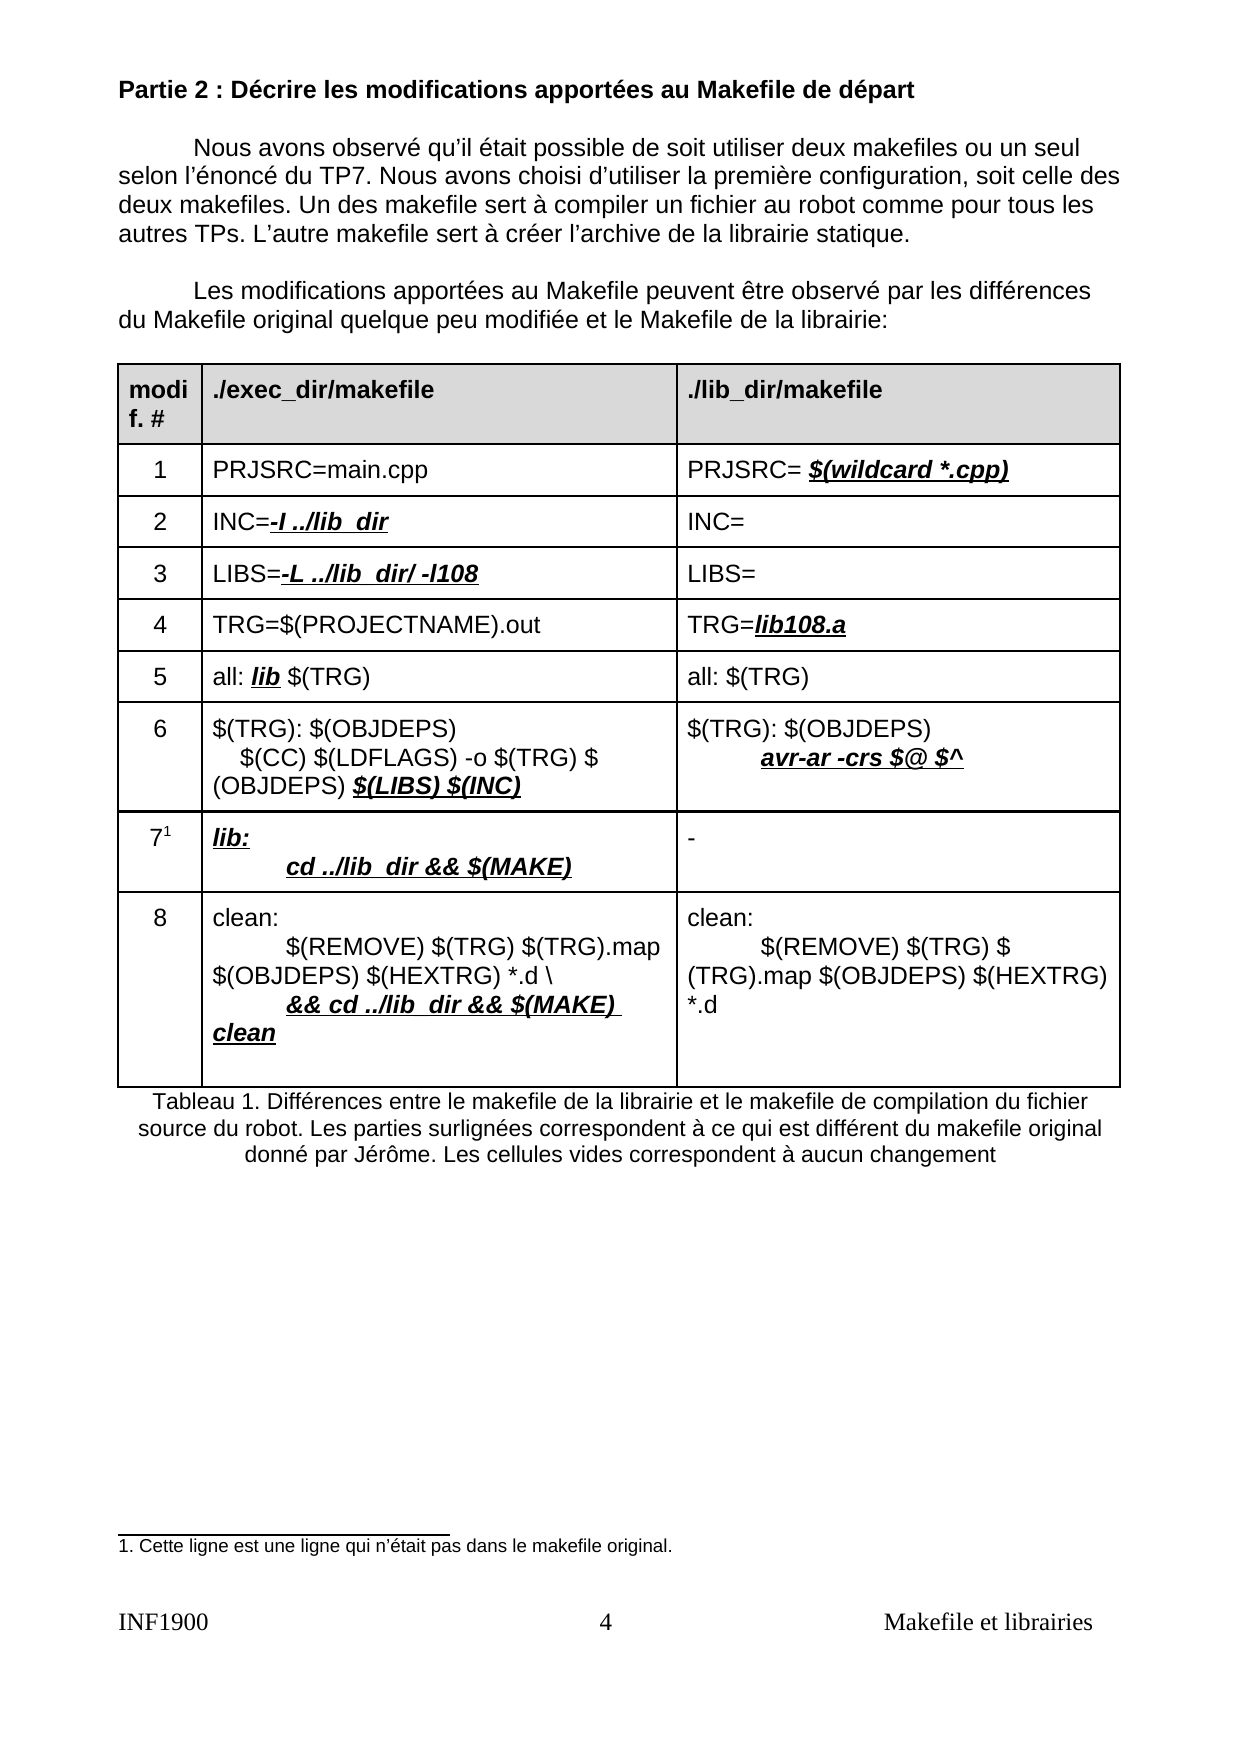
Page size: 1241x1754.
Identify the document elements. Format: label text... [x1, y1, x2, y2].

table_cell $(TRG): $(OBJDEPS) avr-ar -crs $@ $^ [678, 703, 1119, 810]
table_cell TRG=lib108.a [678, 600, 1119, 649]
table_cell 7 [119, 813, 201, 891]
table_cell clean: $(REMOVE) $(TRG) $(TRG).map $(OBJDEPS) $(HEXTRG) *.d \ && cd ../lib_dir && $(MAKE) clean [203, 893, 676, 1086]
table_cell LIBS= [678, 548, 1119, 598]
table_cell PRJSRC= $(wildcard *.cpp) [678, 445, 1119, 494]
table_cell 2 [119, 497, 201, 546]
text Tableau 1. Différences entre le makefile de la librairie et le makefile de compilation du fichier source du robot. Les parties surlignées correspondent à ce qui est différent du makefile original donné par Jérôme. Les cellules vides correspondent à aucun changement [118, 1088, 1122, 1167]
table_cell 4 [119, 600, 201, 649]
table_header ./lib_dir/makefile [678, 365, 1119, 443]
table_cell 3 [119, 548, 201, 598]
table_header modif. # [119, 365, 201, 443]
table_cell INC= [678, 497, 1119, 546]
table_header ./exec_dir/makefile [203, 365, 676, 443]
table_cell INC=-I ../lib_dir [203, 497, 676, 546]
table_cell LIBS=-L ../lib_dir/ -l108 [203, 548, 676, 598]
table_cell TRG=$(PROJECTNAME).out [203, 600, 676, 649]
table_cell PRJSRC=main.cpp [203, 445, 676, 494]
table_cell 8 [119, 893, 201, 1086]
table_cell 6 [119, 703, 201, 810]
text Les modifications apportées au Makefile peuvent être observé par les différences du Makefile original quelque peu modifiée et le Makefile de la librairie: [118, 276, 1122, 334]
table_cell clean: $(REMOVE) $(TRG) $(TRG).map $(OBJDEPS) $(HEXTRG) *.d [678, 893, 1119, 1086]
table_cell - [678, 813, 1119, 891]
text Nous avons observé qu’il était possible de soit utiliser deux makefiles ou un seul selon l’énoncé du TP7. Nous avons choisi d’utiliser la première configuration, soit celle des deux makefiles. Un des makefile sert à compiler un fichier au robot comme pour tous les autres TPs. L’autre makefile sert à créer l’archive de la librairie statique. [118, 132, 1122, 247]
table_cell all: $(TRG) [678, 652, 1119, 701]
table_cell lib: cd ../lib_dir && $(MAKE) [203, 813, 676, 891]
table_cell 1 [119, 445, 201, 494]
text Partie 2 : Décrire les modifications apportées au Makefile de départ [118, 75, 1122, 104]
table_cell $(TRG): $(OBJDEPS) $(CC) $(LDFLAGS) -o $(TRG) $(OBJDEPS) $(LIBS) $(INC) [203, 703, 676, 810]
table_cell all: lib $(TRG) [203, 652, 676, 701]
table_cell 5 [119, 652, 201, 701]
